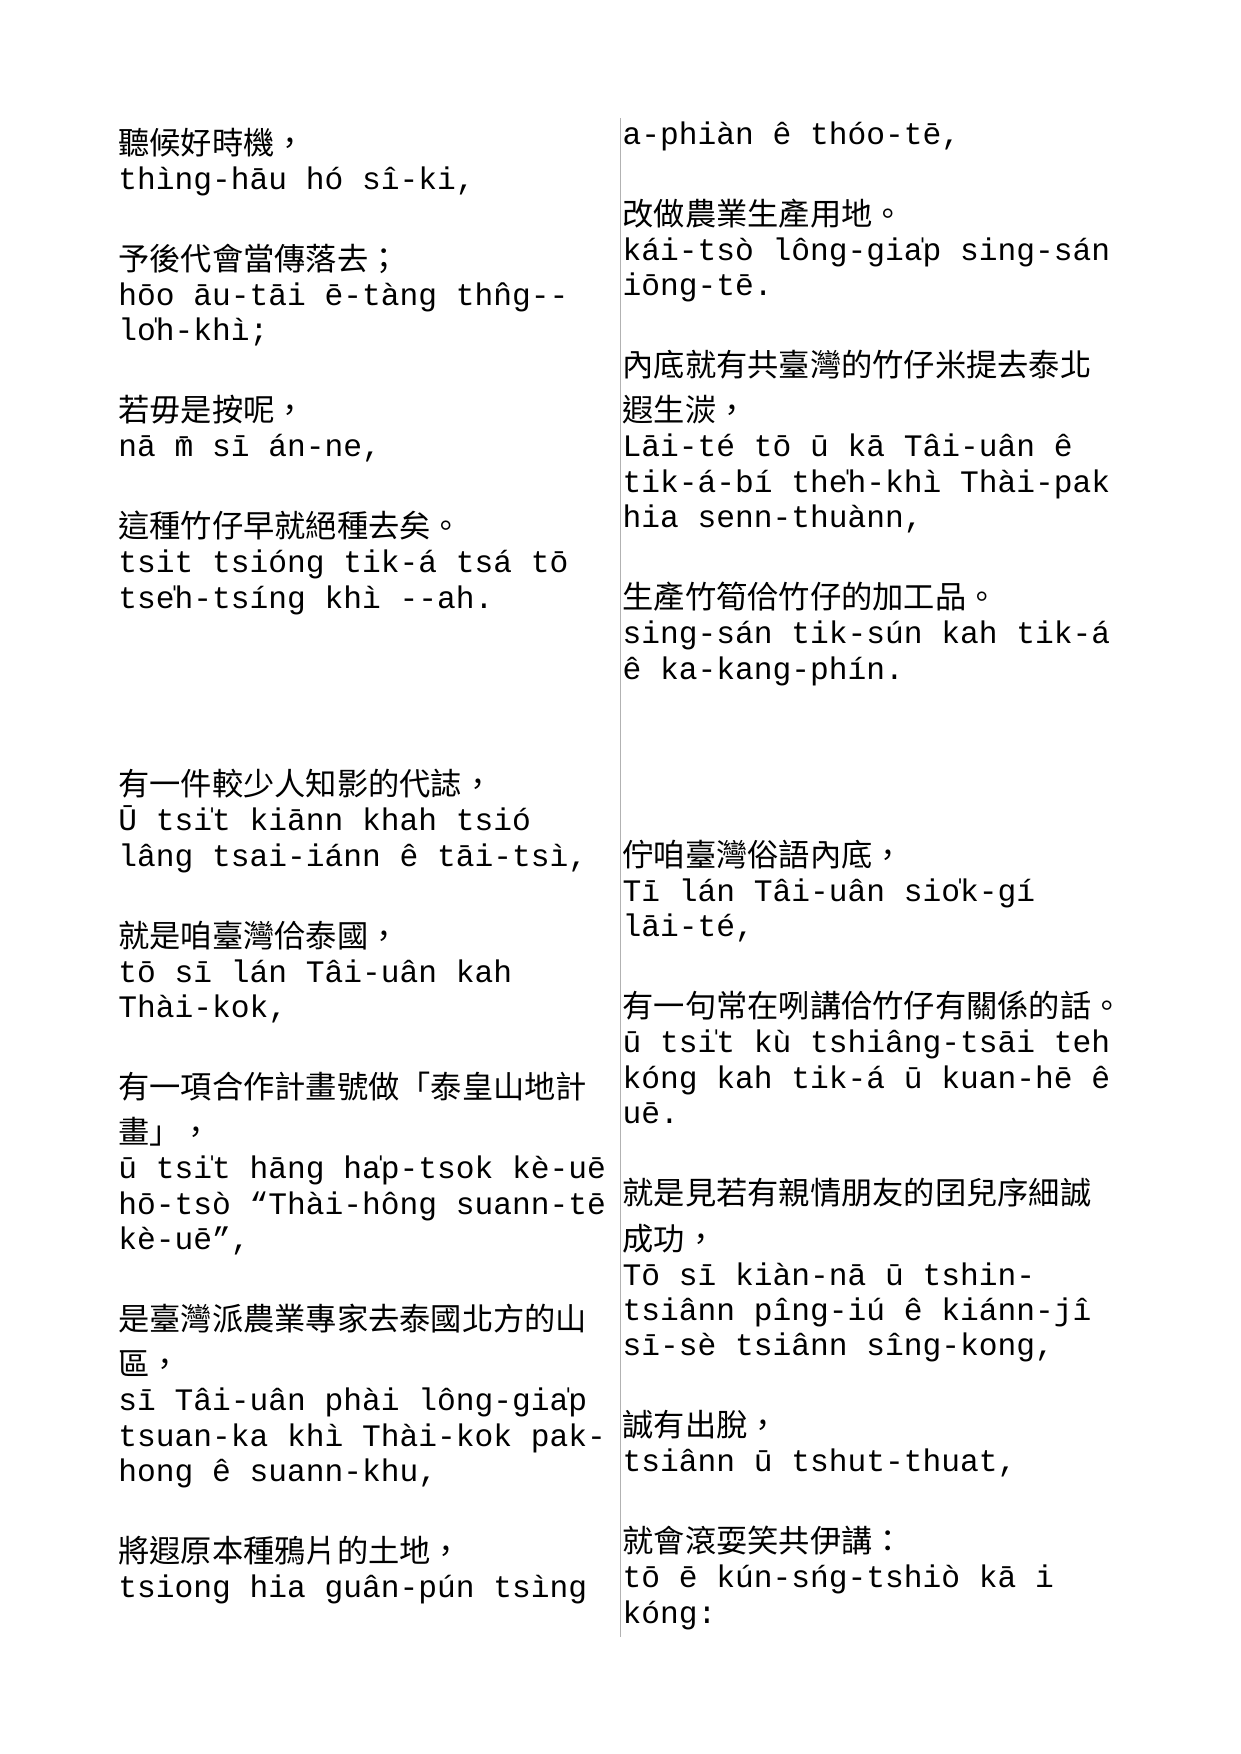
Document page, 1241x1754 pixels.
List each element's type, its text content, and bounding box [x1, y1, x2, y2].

text Tī lán Tâi-uân sio̍k-gí lāi-té, [622, 875, 1122, 946]
text Lāi-té tō ū kā Tâi-uân ê tik-á-bí the̍h-khì Thài-pak hia senn-thuànn, [622, 431, 1122, 537]
text 就會滾耍笑共伊講： [622, 1517, 1122, 1562]
text ū tsi̍t hāng ha̍p-tsok kè-uē hō-tsò “Thài-hông suann-tē kè-uē”, [118, 1153, 618, 1259]
text 就是咱臺灣佮泰國， [118, 911, 618, 956]
text 佇咱臺灣俗語內底， [622, 830, 1122, 875]
text 改做農業生產用地。 [622, 189, 1122, 234]
text 生產竹筍佮竹仔的加工品。 [622, 572, 1122, 618]
text tsit tsióng tik-á tsá tō tse̍h-tsíng khì --ah. [118, 547, 618, 618]
text hōo āu-tāi ē-tàng thn̂g--lo̍h-khì; [118, 279, 618, 350]
text sī Tâi-uân phài lông-gia̍p tsuan-ka khì Thài-kok pak-hong ê suann-khu, [118, 1385, 618, 1491]
text ū tsi̍t kù tshiâng-tsāi teh kóng kah tik-á ū kuan-hē ê uē. [622, 1027, 1122, 1133]
text 將遐原本種鴉片的土地， [118, 1526, 618, 1572]
text Tō sī kiàn-nā ū tshin-tsiânn pîng-iú ê kiánn-jî sī-sè tsiânn sîng-kong, [622, 1259, 1122, 1365]
text sing-sán tik-sún kah tik-á ê ka-kang-phín. [622, 618, 1122, 688]
text 聽候好時機， [118, 118, 618, 163]
text 這種竹仔早就絕種去矣。 [118, 502, 618, 547]
text 誠有出脫， [622, 1401, 1122, 1446]
text tsiong hia guân-pún tsìng [118, 1572, 618, 1607]
text a-phiàn ê thóo-tē, [622, 118, 1122, 153]
text kái-tsò lông-gia̍p sing-sán iōng-tē. [622, 234, 1122, 305]
text 是臺灣派農業專家去泰國北方的山區， [118, 1294, 618, 1385]
text tsiânn ū tshut-thuat, [622, 1446, 1122, 1481]
text thìng-hāu hó sî-ki, [118, 163, 618, 199]
text 有一件較少人知影的代誌， [118, 759, 618, 804]
text 內底就有共臺灣的竹仔米提去泰北遐生湠， [622, 340, 1122, 431]
text 就是見若有親情朋友的囝兒序細誠成功， [622, 1168, 1122, 1259]
text 有一項合作計畫號做「泰皇山地計畫」， [118, 1062, 618, 1153]
text 有一句常在咧講佮竹仔有關係的話。 [622, 982, 1122, 1027]
text Ū tsi̍t kiānn khah tsió lâng tsai-iánn ê tāi-tsì, [118, 804, 618, 875]
text nā m̄ sī án-ne, [118, 431, 618, 466]
text tō ē kún-sńg-tshiò kā i kóng: [622, 1562, 1122, 1633]
text 若毋是按呢， [118, 386, 618, 431]
text tō sī lán Tâi-uân kah Thài-kok, [118, 956, 618, 1027]
text 予後代會當傳落去； [118, 234, 618, 279]
